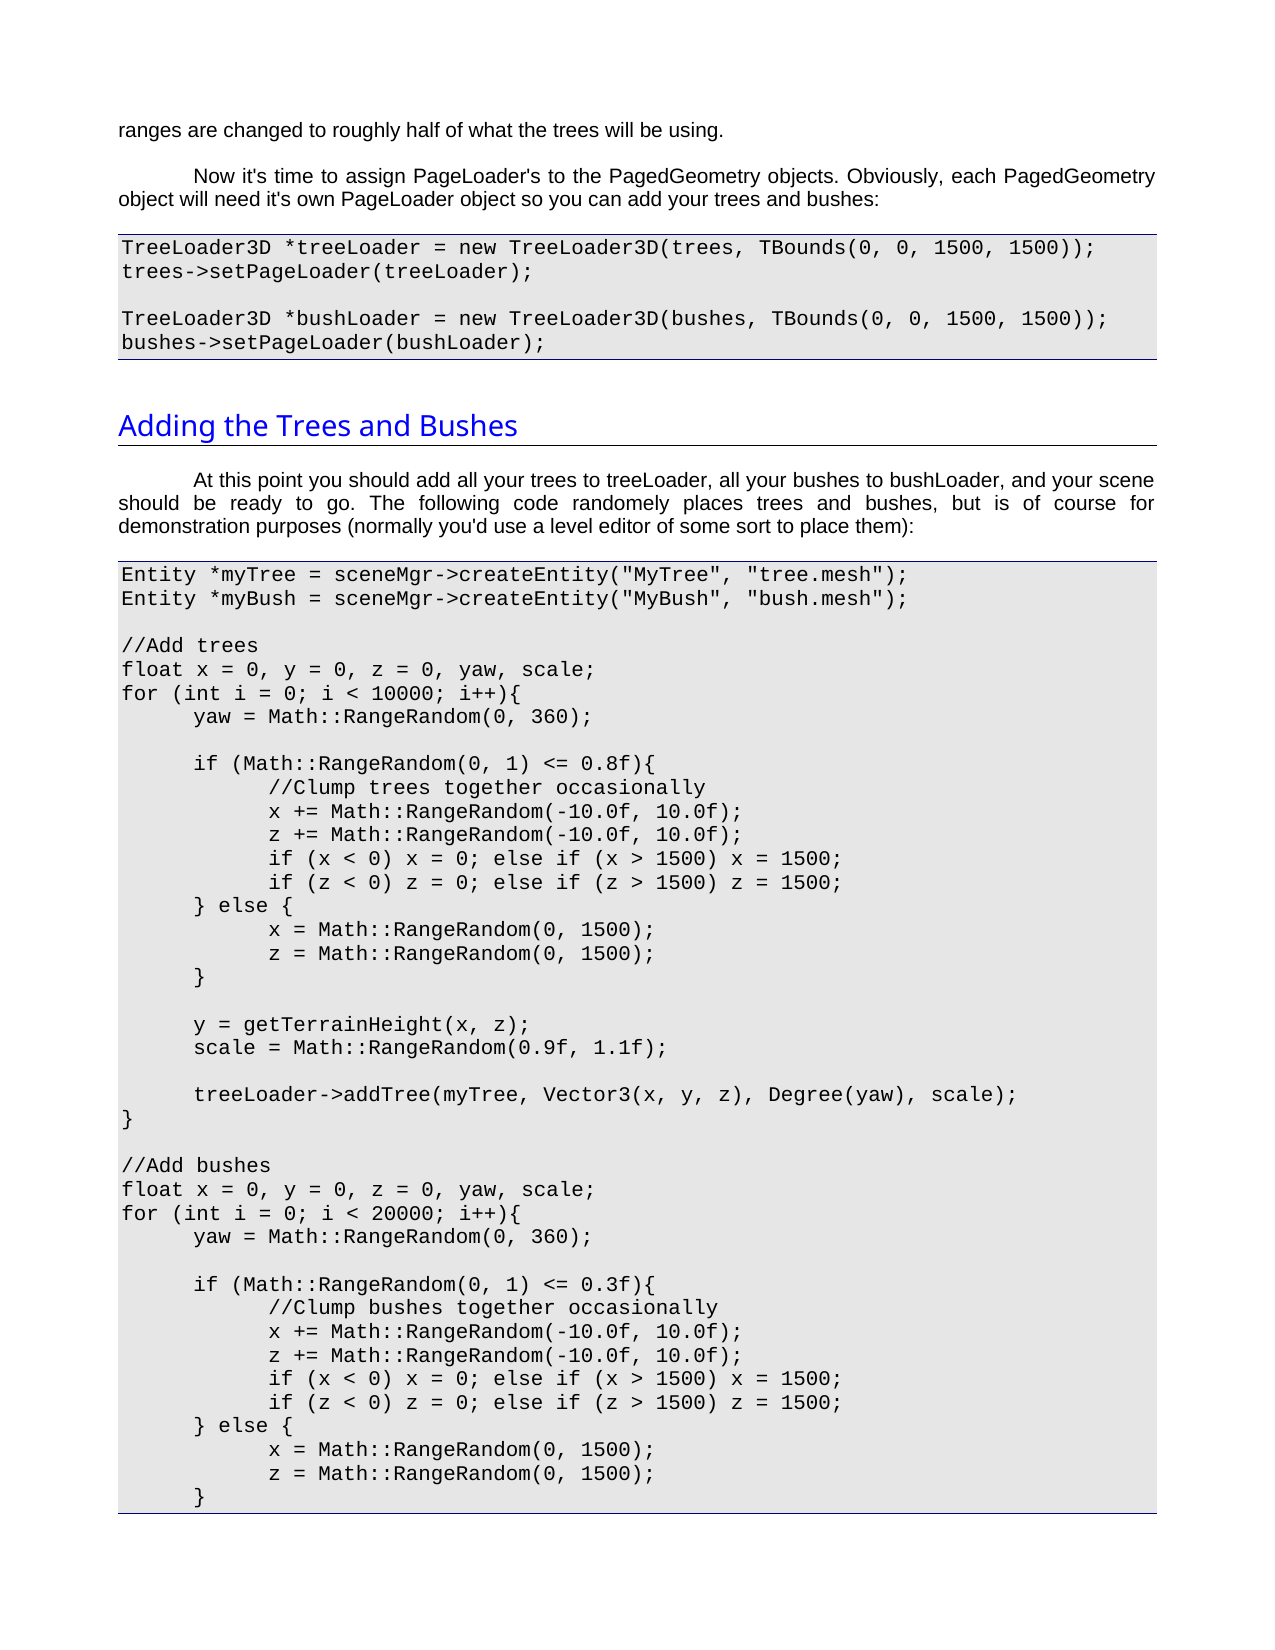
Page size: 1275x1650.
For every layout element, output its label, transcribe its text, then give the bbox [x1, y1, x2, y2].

text } [118, 963, 1157, 987]
text float x = 0, y = 0, z = 0, yaw, scale; [118, 656, 1157, 679]
text yaw = Math::RangeRandom(0, 360); [118, 703, 1157, 727]
text ranges are changed to roughly half of what the trees will be using. [118, 118, 1157, 141]
text if (z < 0) z = 0; else if (z > 1500) z = 1500; [118, 868, 1157, 892]
text TreeLoader3D *treeLoader = new TreeLoader3D(trees, TBounds(0, 0, 1500, 1500)); [118, 235, 1157, 258]
text //Clump trees together occasionally [118, 774, 1157, 798]
text y = getTerrainHeight(x, z); [118, 1010, 1157, 1034]
text } else { [118, 892, 1157, 916]
text Entity *myBush = sceneMgr->createEntity("MyBush", "bush.mesh"); [118, 585, 1157, 608]
text z = Math::RangeRandom(0, 1500); [118, 1460, 1157, 1483]
text if (x < 0) x = 0; else if (x > 1500) x = 1500; [118, 1365, 1157, 1389]
text //Clump bushes together occasionally [118, 1294, 1157, 1318]
text Adding the Trees and Bushes [118, 405, 1157, 445]
text if (Math::RangeRandom(0, 1) <= 0.3f){ [118, 1271, 1157, 1294]
text //Add bushes [118, 1152, 1157, 1176]
text At this point you should add all your trees to treeLoader, all your bushes to bushLoader, and your scene should be ready to go. The following code randomely places trees and bushes, but is of course for demonstration purposes (normally you'd use a level editor of some sort to place them): [118, 468, 1157, 538]
text scale = Math::RangeRandom(0.9f, 1.1f); [118, 1034, 1157, 1058]
text x = Math::RangeRandom(0, 1500); [118, 1436, 1157, 1460]
text yaw = Math::RangeRandom(0, 360); [118, 1223, 1157, 1247]
text Now it's time to assign PageLoader's to the PagedGeometry objects. Obviously, each PagedGeometry object will need it's own PageLoader object so you can add your trees and bushes: [118, 164, 1157, 211]
text } else { [118, 1412, 1157, 1436]
text bushes->setPageLoader(bushLoader); [118, 329, 1157, 359]
text TreeLoader3D *bushLoader = new TreeLoader3D(bushes, TBounds(0, 0, 1500, 1500)); [118, 305, 1157, 329]
text float x = 0, y = 0, z = 0, yaw, scale; [118, 1176, 1157, 1199]
text if (x < 0) x = 0; else if (x > 1500) x = 1500; [118, 845, 1157, 868]
text } [118, 1105, 1157, 1129]
text x = Math::RangeRandom(0, 1500); [118, 916, 1157, 939]
text if (z < 0) z = 0; else if (z > 1500) z = 1500; [118, 1389, 1157, 1412]
text Entity *myTree = sceneMgr->createEntity("MyTree", "tree.mesh"); [118, 562, 1157, 585]
text //Add trees [118, 632, 1157, 656]
text if (Math::RangeRandom(0, 1) <= 0.8f){ [118, 750, 1157, 774]
text trees->setPageLoader(treeLoader); [118, 258, 1157, 282]
text for (int i = 0; i < 10000; i++){ [118, 679, 1157, 703]
text } [118, 1483, 1157, 1513]
text z += Math::RangeRandom(-10.0f, 10.0f); [118, 1341, 1157, 1365]
text x += Math::RangeRandom(-10.0f, 10.0f); [118, 1318, 1157, 1341]
text for (int i = 0; i < 20000; i++){ [118, 1199, 1157, 1223]
text z += Math::RangeRandom(-10.0f, 10.0f); [118, 821, 1157, 845]
text treeLoader->addTree(myTree, Vector3(x, y, z), Degree(yaw), scale); [118, 1081, 1157, 1105]
text x += Math::RangeRandom(-10.0f, 10.0f); [118, 798, 1157, 821]
text z = Math::RangeRandom(0, 1500); [118, 939, 1157, 963]
